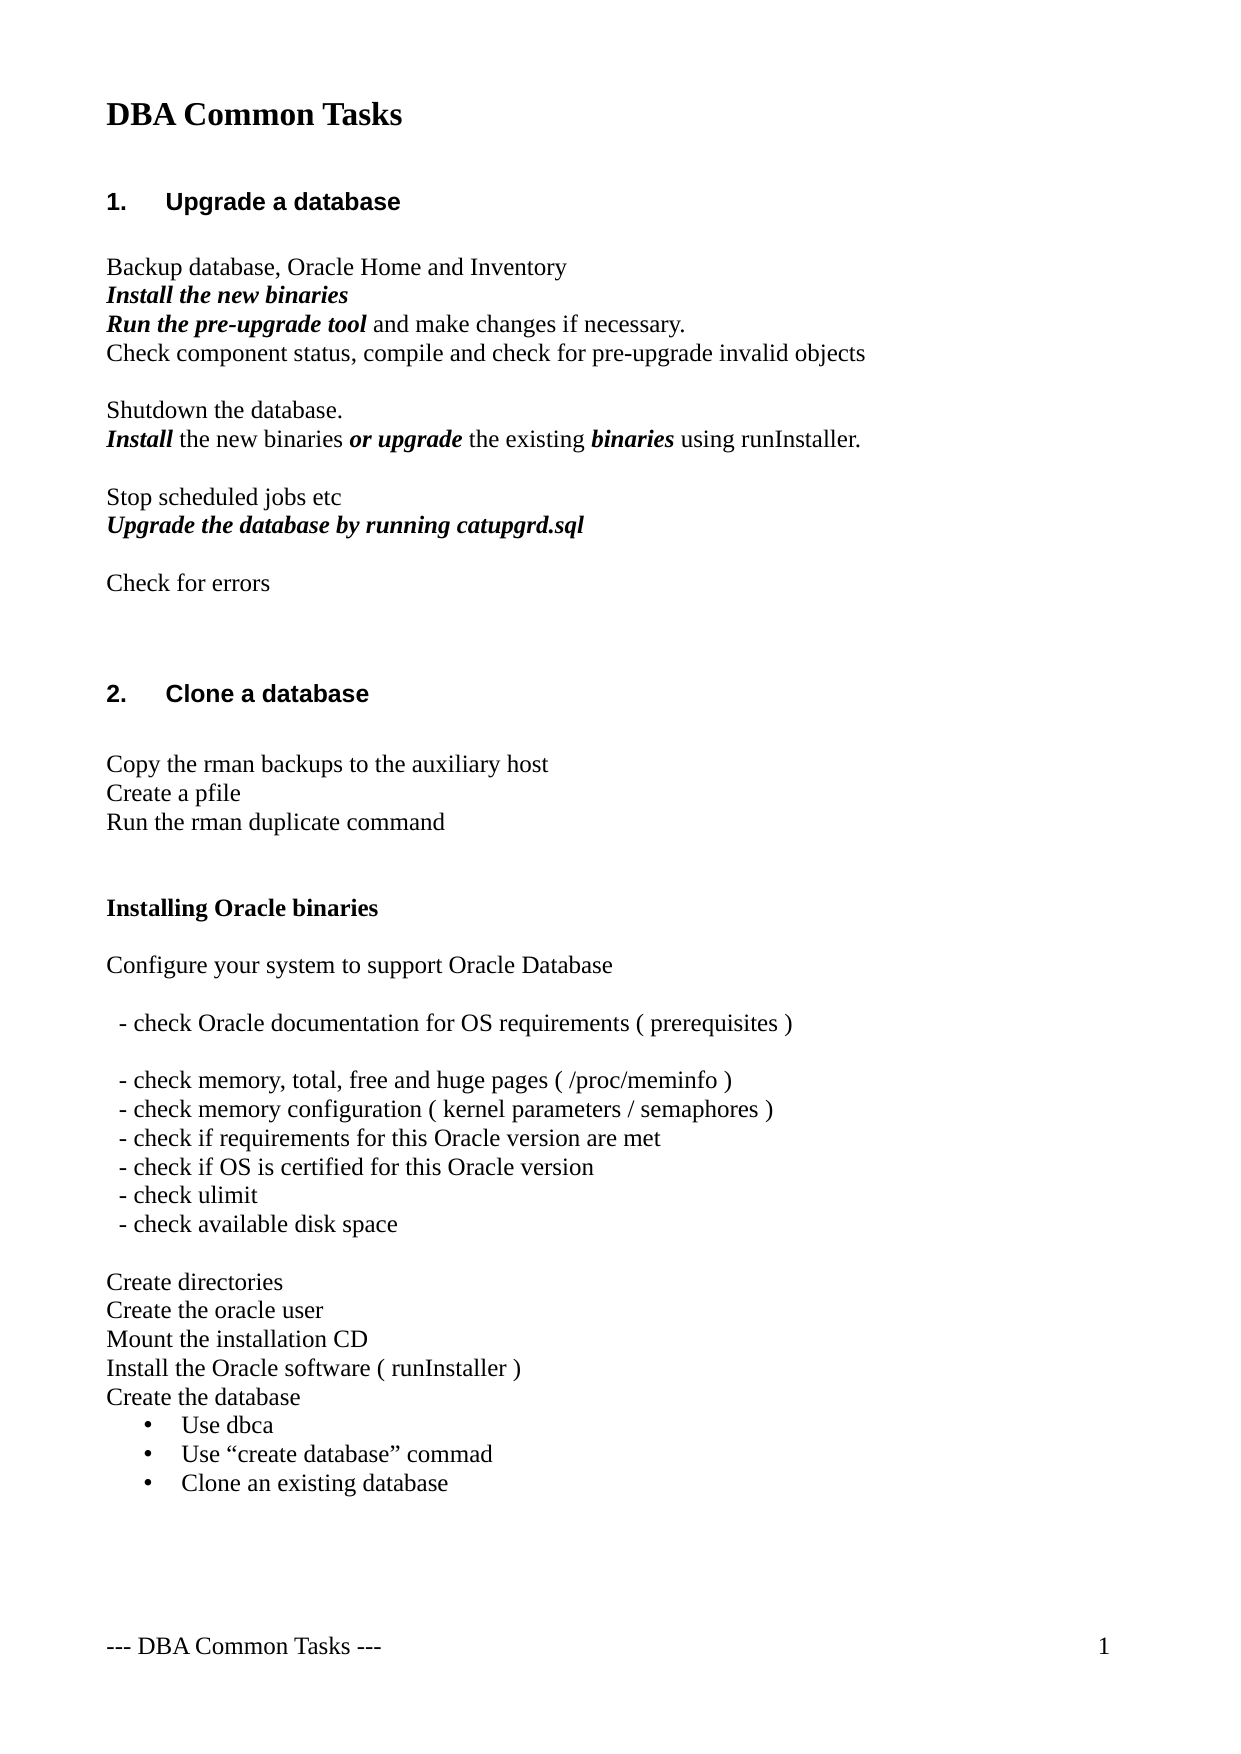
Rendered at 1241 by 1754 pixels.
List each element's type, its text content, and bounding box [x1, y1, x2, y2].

text Run the rman duplicate command [106, 807, 1134, 835]
subtitle Upgrade a database [106, 187, 1134, 215]
text Check for errors [106, 568, 1134, 597]
text Backup database, Oracle Home and Inventory [106, 252, 1134, 281]
text Upgrade the database by running catupgrd.sql [106, 511, 1134, 539]
text Stop scheduled jobs etc [106, 482, 1134, 511]
text - check memory, total, free and huge pages ( /proc/meminfo ) [106, 1065, 1134, 1094]
text Install the Oracle software ( runInstaller ) [106, 1353, 1134, 1382]
text Shutdown the database. [106, 396, 1134, 424]
text Mount the installation CD [106, 1324, 1134, 1353]
text Create directories [106, 1267, 1134, 1295]
text - check if requirements for this Oracle version are met [106, 1123, 1134, 1152]
text - check available disk space [106, 1209, 1134, 1238]
text Configure your system to support Oracle Database [106, 950, 1134, 979]
text Create the oracle user [106, 1295, 1134, 1324]
text Copy the rman backups to the auxiliary host [106, 749, 1134, 778]
text - check memory configuration ( kernel parameters / semaphores ) [106, 1094, 1134, 1123]
text Create the database [106, 1382, 1134, 1410]
text DBA Common Tasks [106, 94, 1134, 133]
text Install the new binaries or upgrade the existing binaries using runInstaller. [106, 424, 1134, 482]
text Check component status, compile and check for pre-upgrade invalid objects [106, 338, 1134, 367]
text Run the pre-upgrade tool and make changes if necessary. [106, 309, 1134, 338]
list Use dbca [144, 1410, 1134, 1439]
list Use “create database” commad [144, 1439, 1134, 1468]
text Installing Oracle binaries [106, 893, 1134, 922]
subtitle Clone a database [106, 679, 1134, 708]
text Install the new binaries [106, 281, 1134, 309]
text Create a pfile [106, 778, 1134, 807]
list Clone an existing database [144, 1468, 1134, 1497]
text - check Oracle documentation for OS requirements ( prerequisites ) [106, 1008, 1134, 1037]
text - check if OS is certified for this Oracle version [106, 1152, 1134, 1180]
text - check ulimit [106, 1180, 1134, 1209]
